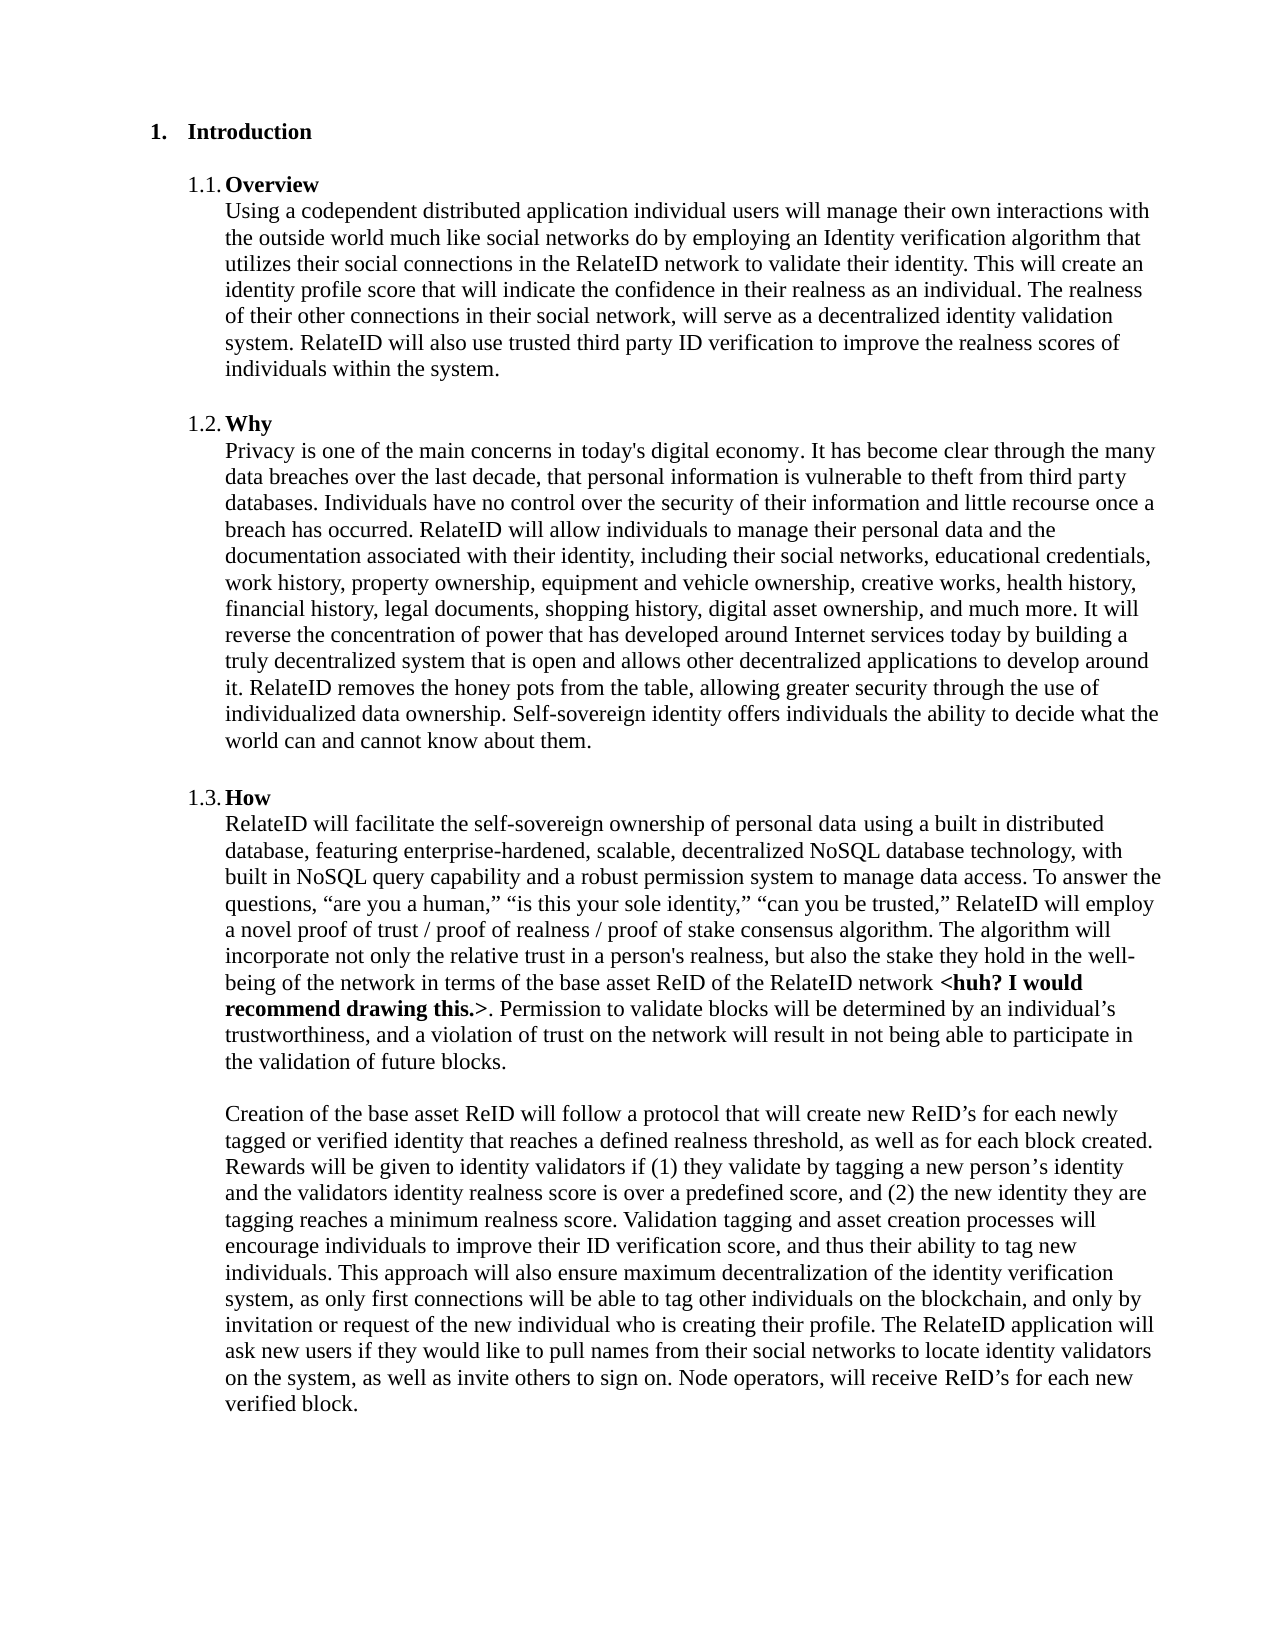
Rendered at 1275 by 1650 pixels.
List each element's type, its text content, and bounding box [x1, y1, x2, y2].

list Why Privacy is one of the main concerns in today's digital economy. It has become clear through the many data breaches over the last decade, that personal information is vulnerable to theft from third party databases. Individuals have no control over the security of their information and little recourse once a breach has occurred. RelateID will allow individuals to manage their personal data and the documentation associated with their identity, including their social networks, educational credentials, work history, property ownership, equipment and vehicle ownership, creative works, health history, financial history, legal documents, shopping history, digital asset ownership, and much more. It will reverse the concentration of power that has developed around Internet services today by building a truly decentralized system that is open and allows other decentralized applications to develop around it. RelateID removes the honey pots from the table, allowing greater security through the use of individualized data ownership. Self-sovereign identity offers individuals the ability to decide what the world can and cannot know about them. [187, 410, 1162, 782]
list Introduction [150, 118, 1162, 171]
list How RelateID will facilitate the self-sovereign ownership of personal data using a built in distributed database, featuring enterprise-hardened, scalable, decentralized NoSQL database technology, with built in NoSQL query capability and a robust permission system to manage data access. To answer the questions, “are you a human,” “is this your sole identity,” “can you be trusted,” RelateID will employ a novel proof of trust / proof of realness / proof of stake consensus algorithm. The algorithm will incorporate not only the relative trust in a person's realness, but also the stake they hold in the well-being of the network in terms of the base asset ReID of the RelateID network <huh? I would recommend drawing this.>. Permission to validate blocks will be determined by an individual’s trustworthiness, and a violation of trust on the network will result in not being able to participate in the validation of future blocks. [187, 782, 1162, 1074]
list Overview Using a codependent distributed application individual users will manage their own interactions with the outside world much like social networks do by employing an Identity verification algorithm that utilizes their social connections in the RelateID network to validate their identity. This will create an identity profile score that will indicate the confidence in their realness as an individual. The realness of their other connections in their social network, will serve as a decentralized identity validation system. RelateID will also use trusted third party ID verification to improve the realness scores of individuals within the system. [187, 171, 1162, 410]
text Creation of the base asset ReID will follow a protocol that will create new ReID’s for each newly tagged or verified identity that reaches a defined realness threshold, as well as for each block created. Rewards will be given to identity validators if (1) they validate by tagging a new person’s identity and the validators identity realness score is over a predefined score, and (2) the new identity they are tagging reaches a minimum realness score. Validation tagging and asset creation processes will encourage individuals to improve their ID verification score, and thus their ability to tag new individuals. This approach will also ensure maximum decentralization of the identity verification system, as only first connections will be able to tag other individuals on the blockchain, and only by invitation or request of the new individual who is creating their profile. The RelateID application will ask new users if they would like to pull names from their social networks to locate identity validators on the system, as well as invite others to sign on. Node operators, will receive ReID’s for each new verified block. [225, 1074, 1162, 1445]
